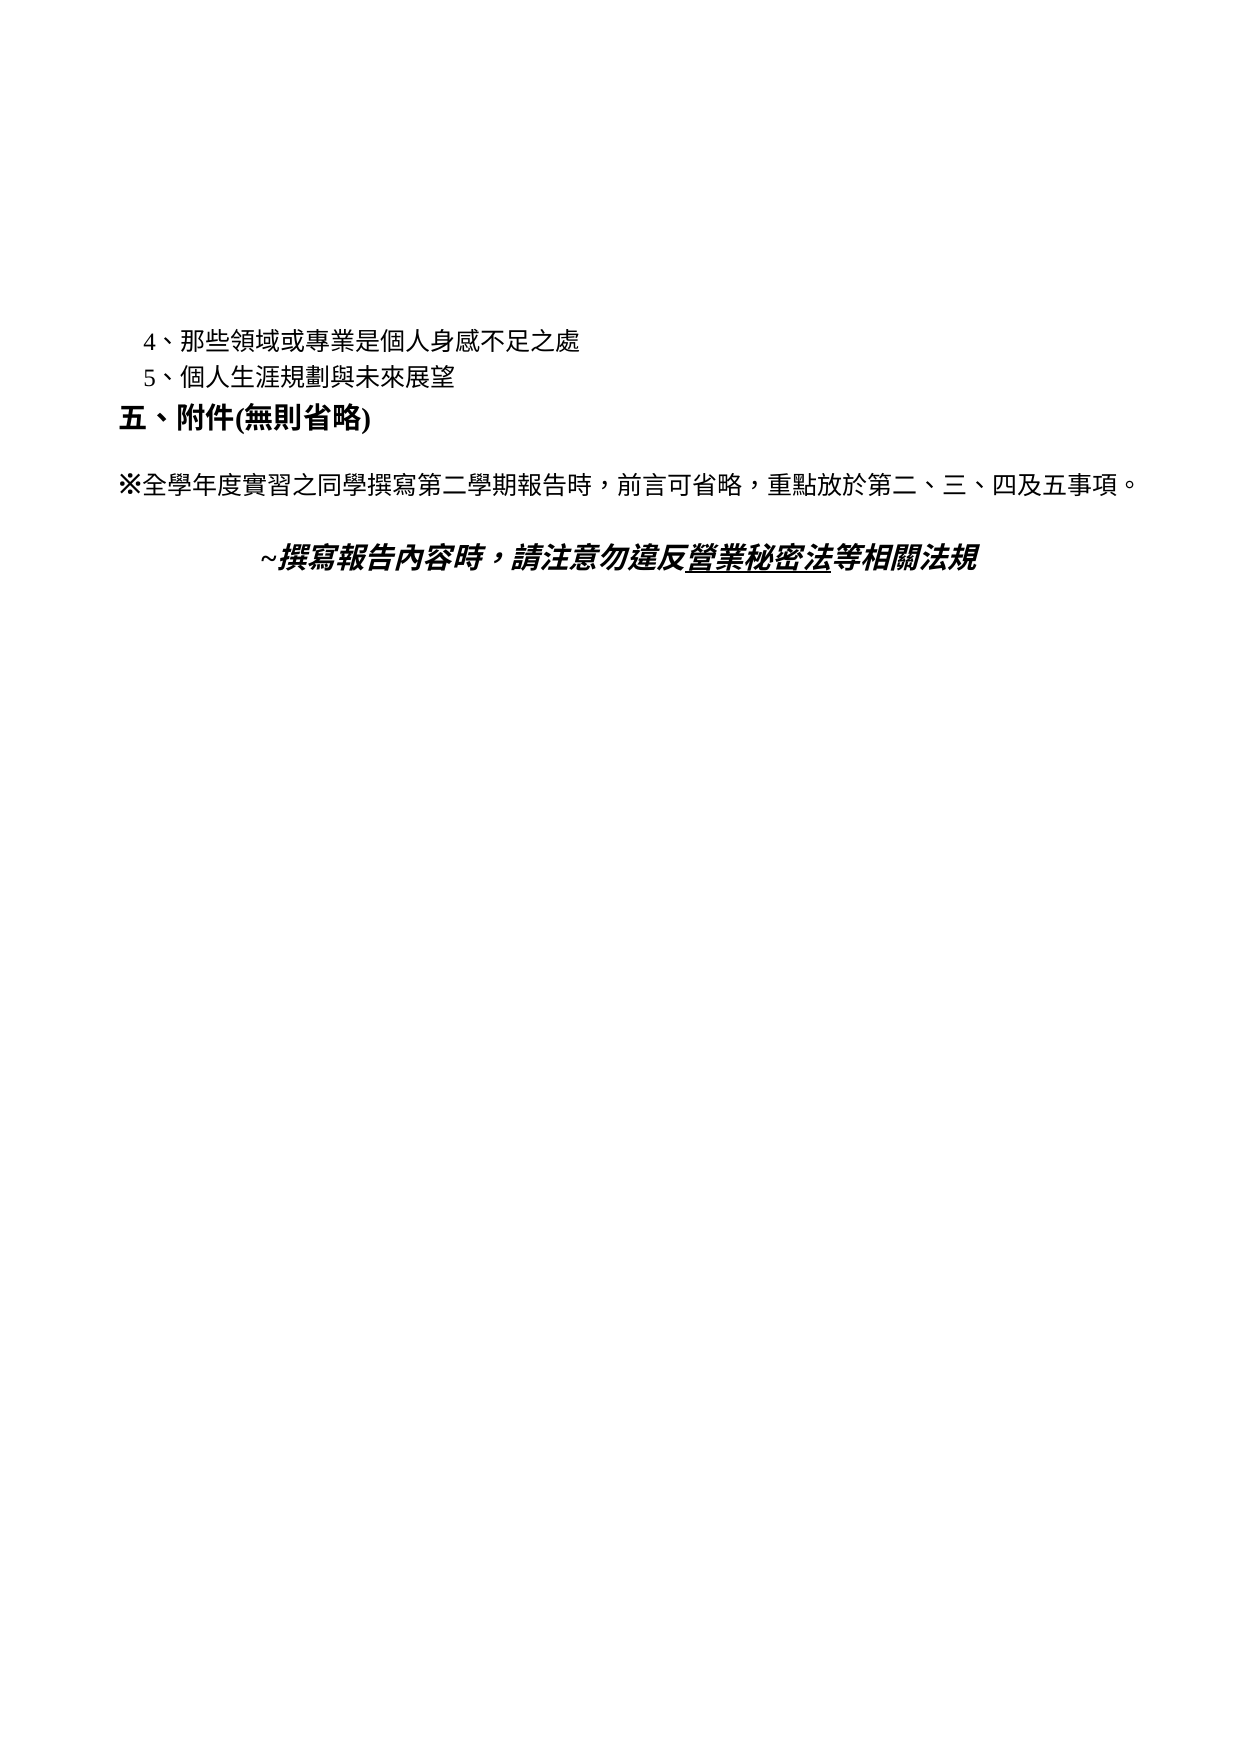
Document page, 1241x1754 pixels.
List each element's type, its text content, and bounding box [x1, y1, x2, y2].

text 4、那些領域或專業是個人身感不足之處 [143, 322, 1122, 358]
text ~撰寫報告內容時，請注意勿違反營業秘密法等相關法規 [118, 535, 1122, 577]
text 5、個人生涯規劃與未來展望 [143, 358, 1122, 394]
text 五、附件(無則省略) [118, 394, 1122, 436]
text ※全學年度實習之同學撰寫第二學期報告時，前言可省略，重點放於第二、三、四及五事項。 [118, 465, 1122, 501]
